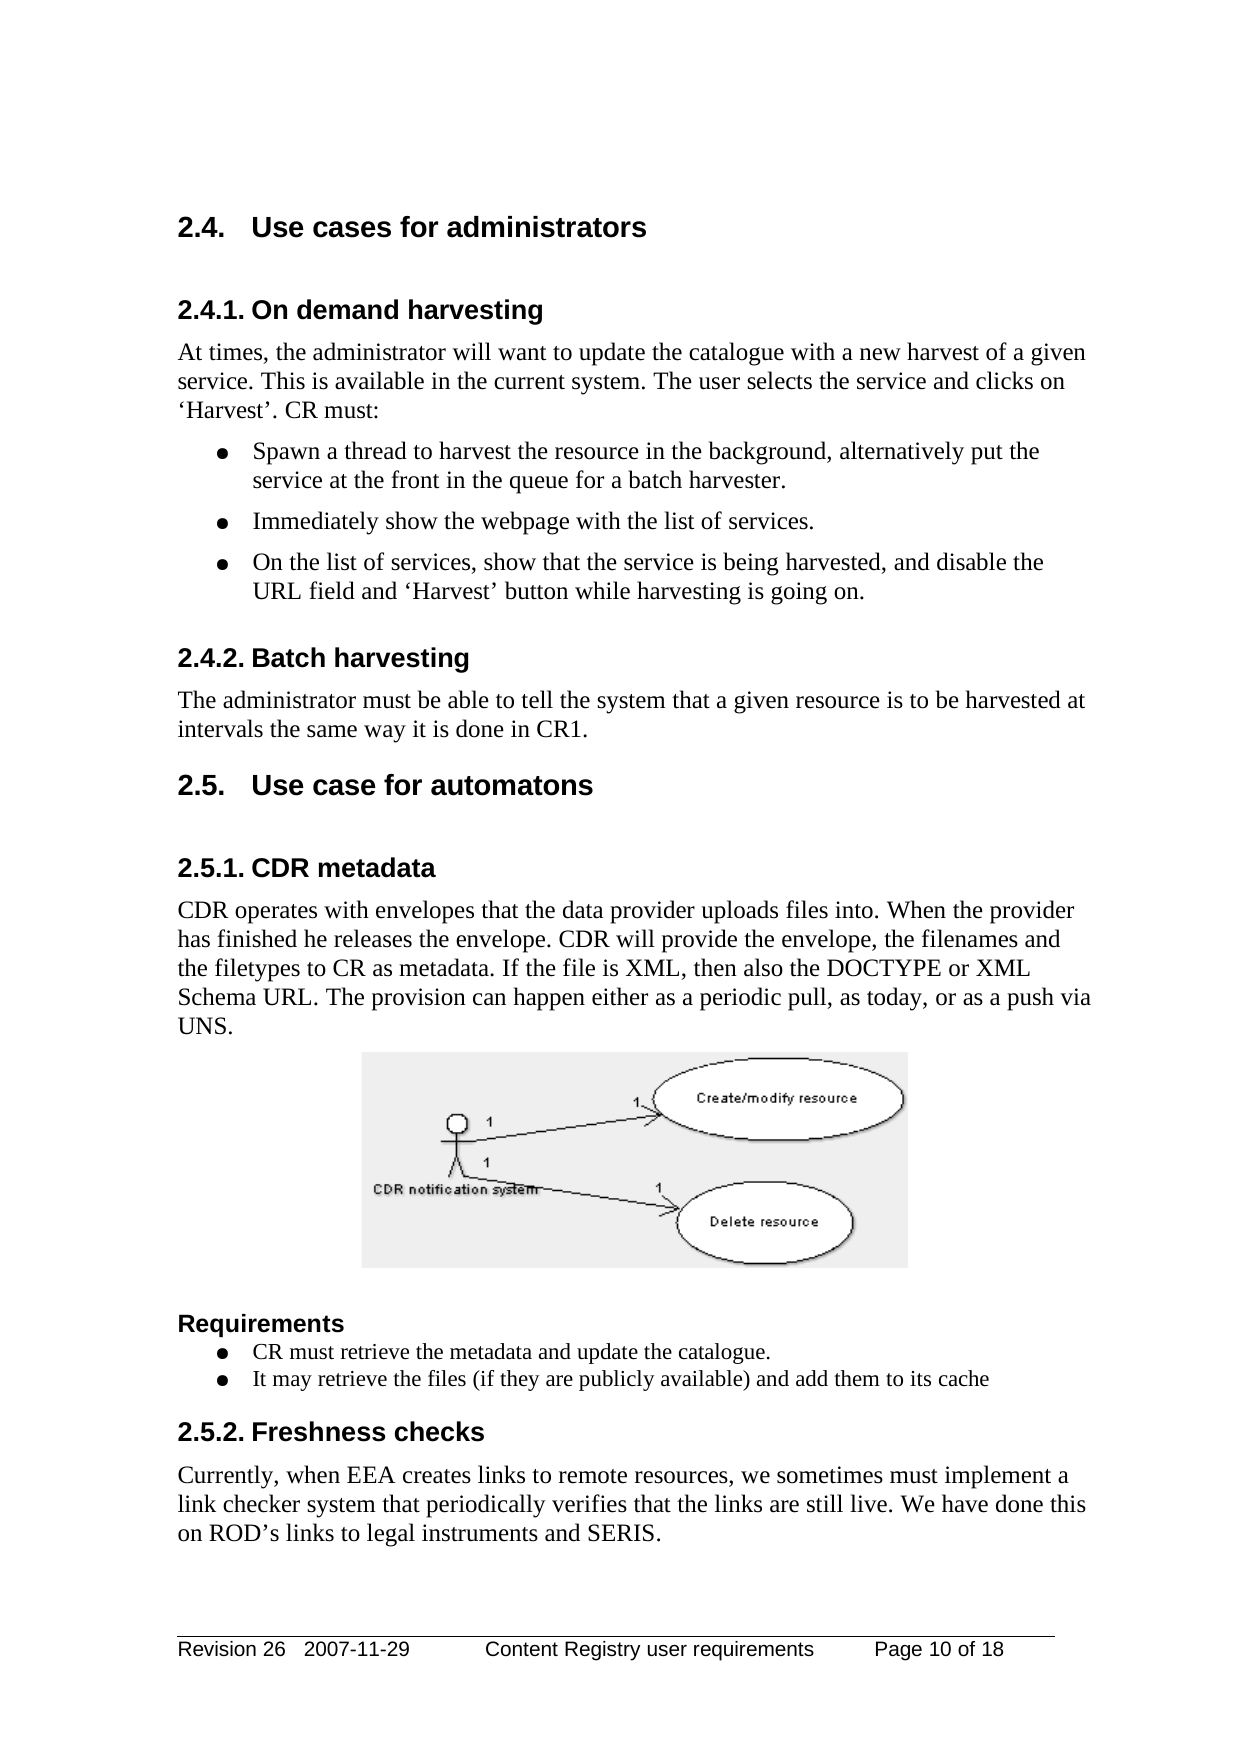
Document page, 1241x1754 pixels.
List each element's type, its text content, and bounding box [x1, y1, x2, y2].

text Currently, when EEA creates links to remote resources, we sometimes must implement a link checker system that periodically verifies that the links are still live. We have done this on ROD’s links to legal instruments and SERIS. [177, 1459, 1092, 1547]
subtitle Use cases for administrators [177, 210, 1092, 244]
subtitle CDR metadata [177, 851, 1092, 882]
list Spawn a thread to harvest the resource in the background, alternatively put the service at the front in the queue for a batch harvester. [215, 436, 1092, 494]
subtitle Freshness checks [177, 1416, 1092, 1447]
subtitle Use case for automatons [177, 768, 1092, 802]
text CDR operates with envelopes that the data provider uploads files into. When the provider has finished he releases the envelope. CDR will provide the envelope, the filenames and the filetypes to CR as metadata. If the file is XML, then also the DOCTYPE or XML Schema URL. The provision can happen either as a periodic pull, as today, or as a push via UNS. [177, 895, 1092, 1040]
list On the list of services, show that the service is being harvested, and disable the URL field and ‘Harvest’ button while harvesting is going on. [215, 547, 1092, 605]
text The administrator must be able to tell the system that a given resource is to be harvested at intervals the same way it is done in CR1. [177, 685, 1092, 743]
subtitle Batch harvesting [177, 642, 1092, 673]
subtitle On demand harvesting [177, 293, 1092, 324]
list CR must retrieve the metadata and update the catalogue. [215, 1338, 1092, 1364]
subtitle Requirements [177, 1309, 1092, 1338]
list Immediately show the webpage with the list of services. [215, 506, 1092, 535]
text At times, the administrator will want to update the catalogue with a new harvest of a given service. This is available in the current system. The user selects the service and clicks on ‘Harvest’. CR must: [177, 337, 1092, 424]
list It may retrieve the files (if they are publicly available) and add them to its cache [215, 1364, 1092, 1391]
